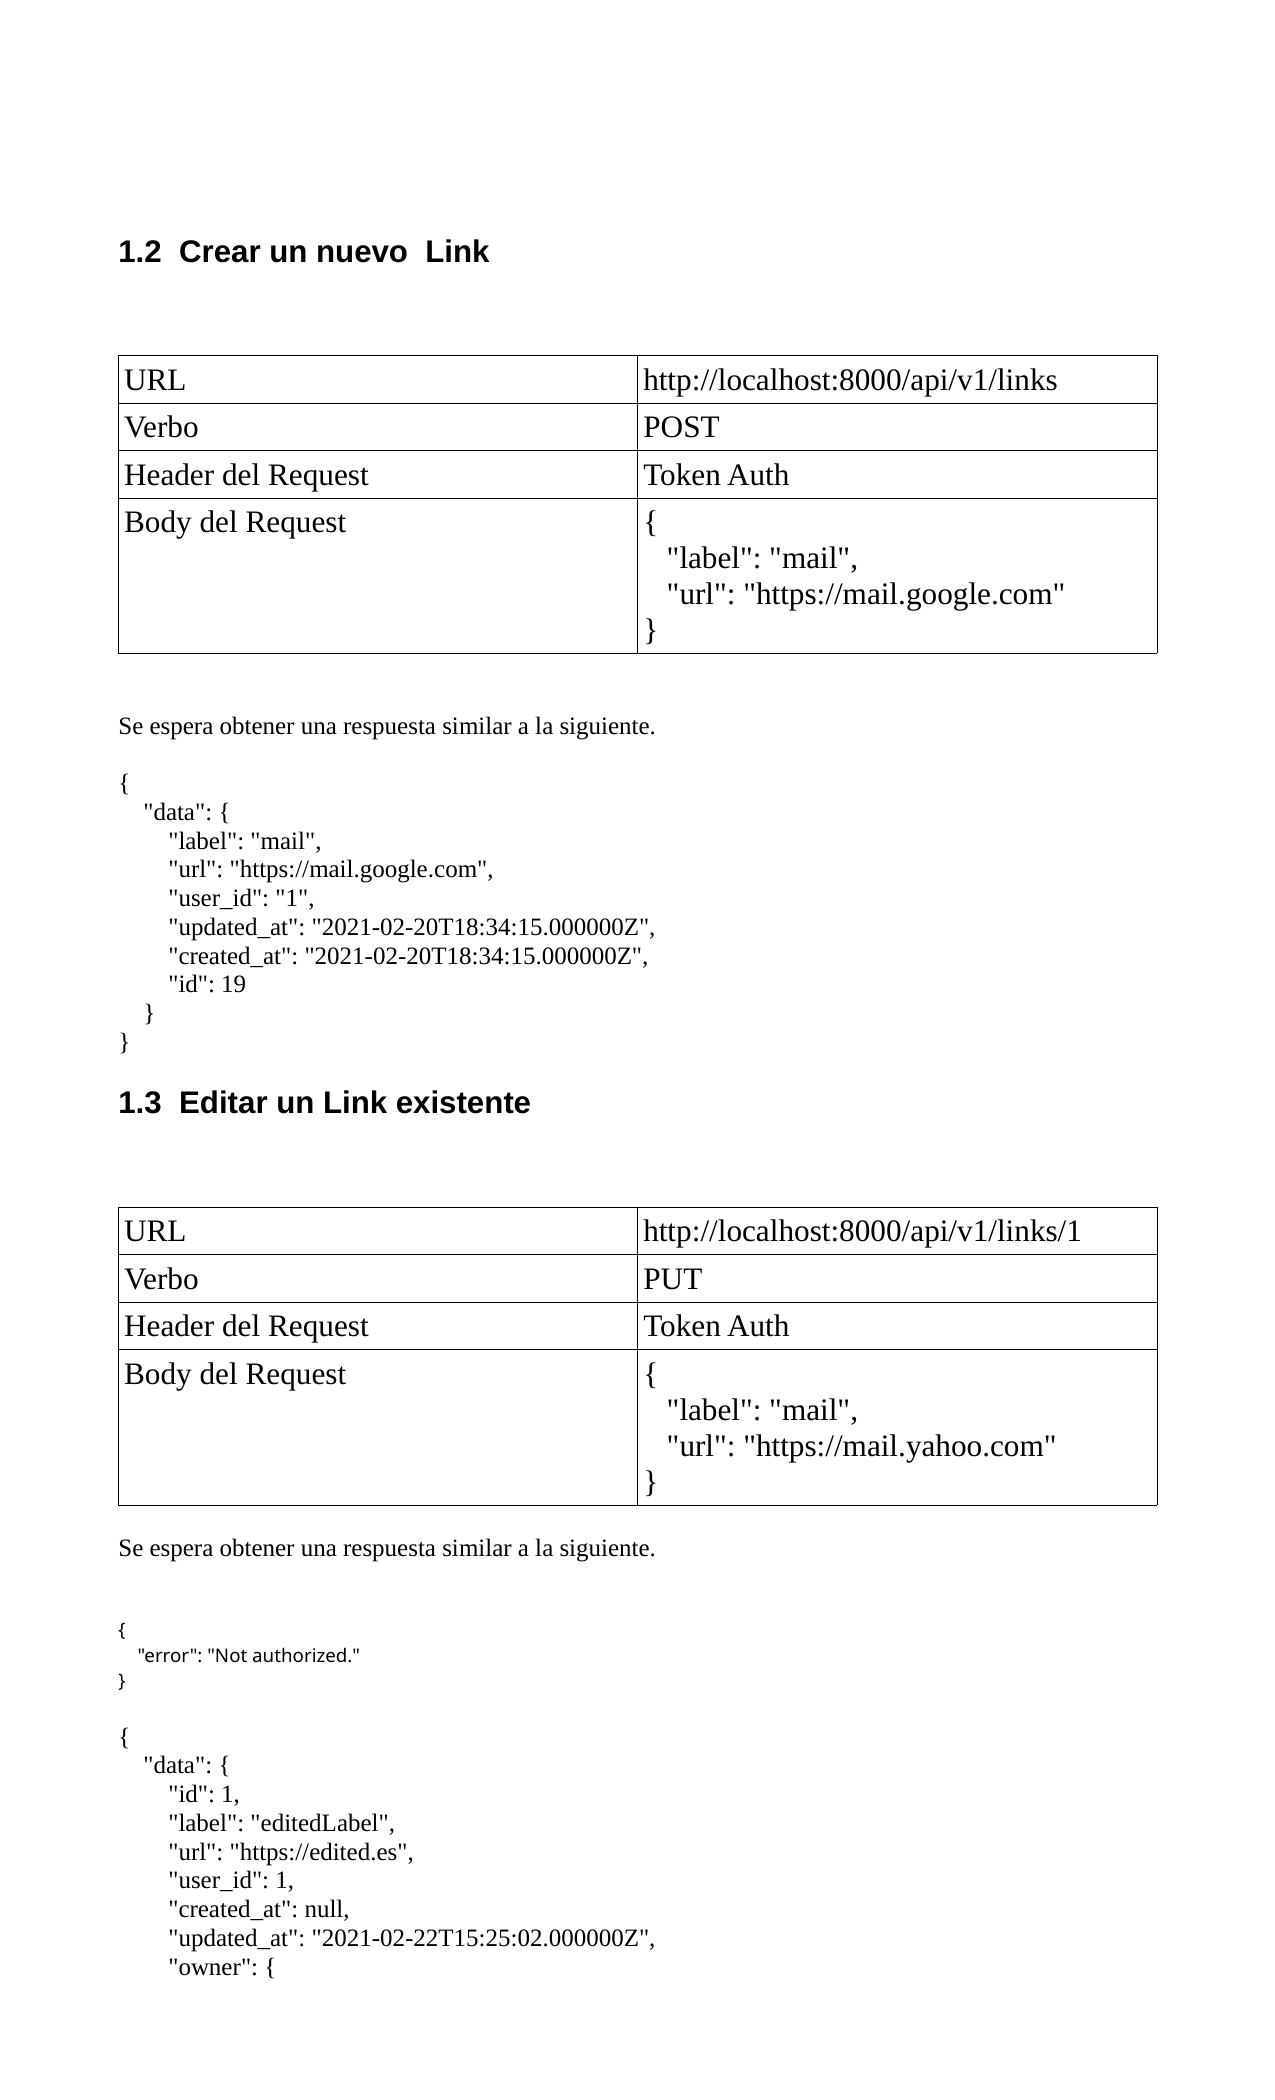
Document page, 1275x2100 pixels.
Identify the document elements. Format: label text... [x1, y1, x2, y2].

text "owner": { [118, 1952, 1157, 1980]
text "created_at": null, [118, 1894, 1157, 1923]
table_cell Verbo [119, 404, 637, 450]
text "user_id": "1", [118, 883, 1157, 912]
text "label": "mail", [118, 826, 1157, 854]
text "data": { [118, 1750, 1157, 1779]
text "url": "https://edited.es", [118, 1837, 1157, 1865]
text { [118, 1722, 1157, 1750]
table_cell Header del Request [119, 1303, 637, 1349]
table_cell Body del Request [119, 1350, 637, 1504]
table_header URL [119, 356, 637, 403]
text "error": "Not authorized." [118, 1642, 1157, 1667]
text Se espera obtener una respuesta similar a la siguiente. [118, 711, 1157, 739]
text } [118, 1027, 1157, 1056]
text 1.3 Editar un Link existente [118, 1084, 1157, 1120]
table_cell { "label": "mail", "url": "https://mail.google.com" } [638, 499, 1157, 653]
table_cell Body del Request [119, 499, 637, 653]
text "updated_at": "2021-02-22T15:25:02.000000Z", [118, 1923, 1157, 1952]
table_cell Verbo [119, 1255, 637, 1302]
text { [118, 768, 1157, 797]
text { [118, 1616, 1157, 1642]
text "created_at": "2021-02-20T18:34:15.000000Z", [118, 941, 1157, 969]
table_header http://localhost:8000/api/v1/links/1 [638, 1208, 1157, 1254]
table_cell PUT [638, 1255, 1157, 1302]
table_cell POST [638, 404, 1157, 450]
text "url": "https://mail.google.com", [118, 854, 1157, 883]
text 1.2 Crear un nuevo Link [118, 233, 1157, 269]
text "label": "editedLabel", [118, 1808, 1157, 1837]
text "id": 19 [118, 969, 1157, 998]
text } [118, 998, 1157, 1027]
table_header http://localhost:8000/api/v1/links [638, 356, 1157, 403]
table_cell Token Auth [638, 451, 1157, 498]
text Se espera obtener una respuesta similar a la siguiente. [118, 1533, 1157, 1562]
table_header URL [119, 1208, 637, 1254]
text "data": { [118, 797, 1157, 826]
table_cell Token Auth [638, 1303, 1157, 1349]
text "updated_at": "2021-02-20T18:34:15.000000Z", [118, 912, 1157, 941]
text "user_id": 1, [118, 1865, 1157, 1894]
table_cell { "label": "mail", "url": "https://mail.yahoo.com" } [638, 1350, 1157, 1504]
table_cell Header del Request [119, 451, 637, 498]
text "id": 1, [118, 1779, 1157, 1808]
text } [118, 1667, 1157, 1693]
